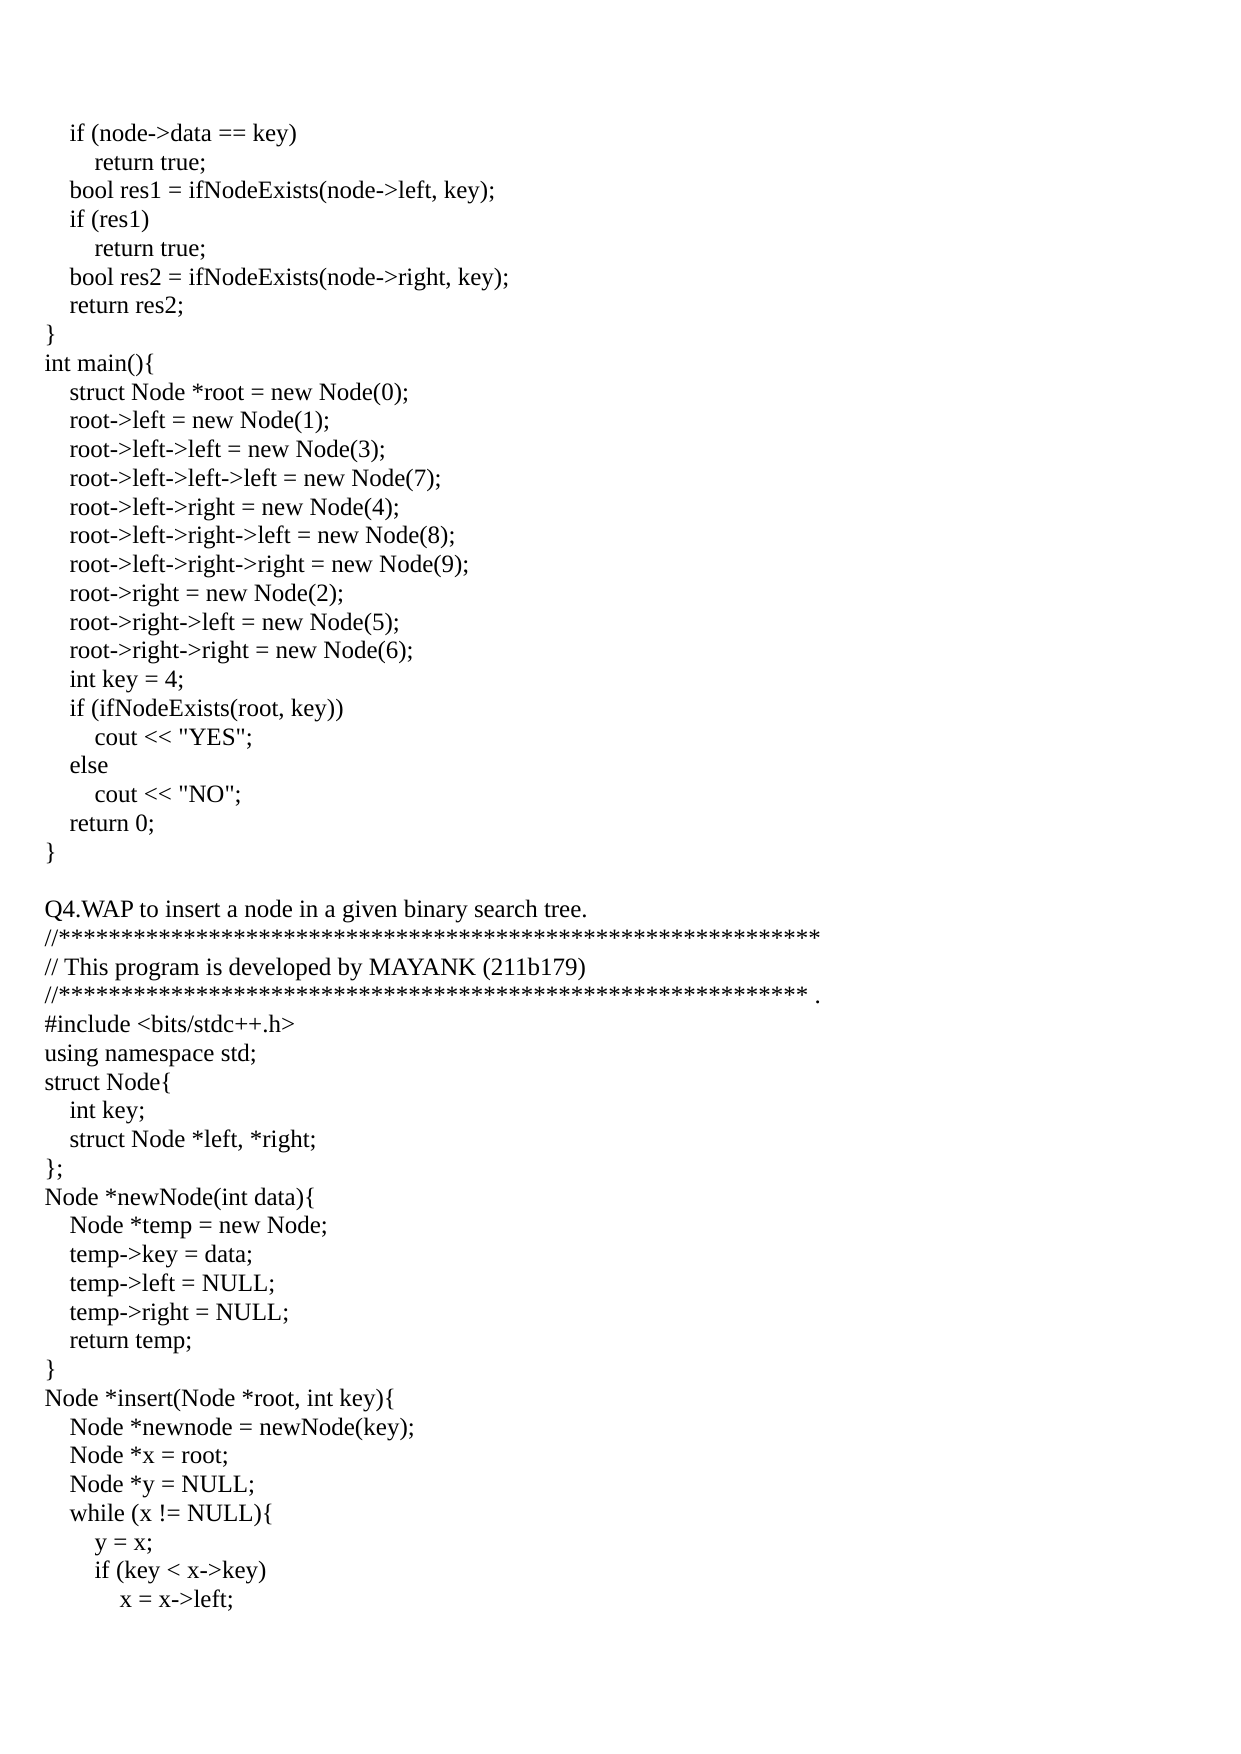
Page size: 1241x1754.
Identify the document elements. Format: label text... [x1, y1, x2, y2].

text bool res1 = ifNodeExists(node->left, key); [44, 176, 1122, 204]
text if (key < x->key) [44, 1556, 1122, 1584]
text return 0; [44, 808, 1122, 837]
text y = x; [44, 1527, 1122, 1556]
text Q4.WAP to insert a node in a given binary search tree. [44, 894, 1122, 923]
text return temp; [44, 1326, 1122, 1354]
text x = x->left; [44, 1584, 1122, 1613]
text root->left->right = new Node(4); [44, 492, 1122, 521]
text root->left->left->left = new Node(7); [44, 463, 1122, 492]
text //************************************************************* [44, 923, 1122, 952]
text int key; [44, 1096, 1122, 1124]
text root->right = new Node(2); [44, 578, 1122, 607]
text // This program is developed by MAYANK (211b179) [44, 952, 1122, 981]
text else [44, 751, 1122, 779]
text cout << "NO"; [44, 779, 1122, 808]
text root->left->left = new Node(3); [44, 434, 1122, 463]
text while (x != NULL){ [44, 1498, 1122, 1527]
text return true; [44, 233, 1122, 262]
text #include <bits/stdc++.h> [44, 1009, 1122, 1038]
text return res2; [44, 291, 1122, 319]
text root->left->right->left = new Node(8); [44, 521, 1122, 549]
text root->left = new Node(1); [44, 406, 1122, 434]
text if (res1) [44, 204, 1122, 233]
text } [44, 837, 1122, 866]
text int key = 4; [44, 664, 1122, 693]
text } [44, 1354, 1122, 1383]
text temp->left = NULL; [44, 1268, 1122, 1297]
text if (ifNodeExists(root, key)) [44, 693, 1122, 722]
text temp->key = data; [44, 1239, 1122, 1268]
text struct Node *root = new Node(0); [44, 377, 1122, 406]
text Node *insert(Node *root, int key){ [44, 1383, 1122, 1412]
text Node *newnode = newNode(key); [44, 1412, 1122, 1441]
text temp->right = NULL; [44, 1297, 1122, 1326]
text //************************************************************ . [44, 981, 1122, 1009]
text if (node->data == key) [44, 118, 1122, 147]
text root->left->right->right = new Node(9); [44, 549, 1122, 578]
text Node *temp = new Node; [44, 1211, 1122, 1239]
text using namespace std; [44, 1038, 1122, 1067]
text Node *y = NULL; [44, 1469, 1122, 1498]
text bool res2 = ifNodeExists(node->right, key); [44, 262, 1122, 291]
text return true; [44, 147, 1122, 176]
text root->right->right = new Node(6); [44, 636, 1122, 664]
text }; [44, 1153, 1122, 1182]
text Node *x = root; [44, 1441, 1122, 1469]
text struct Node *left, *right; [44, 1124, 1122, 1153]
text Node *newNode(int data){ [44, 1182, 1122, 1211]
text } [44, 319, 1122, 348]
text cout << "YES"; [44, 722, 1122, 751]
text root->right->left = new Node(5); [44, 607, 1122, 636]
text struct Node{ [44, 1067, 1122, 1096]
text int main(){ [44, 348, 1122, 377]
